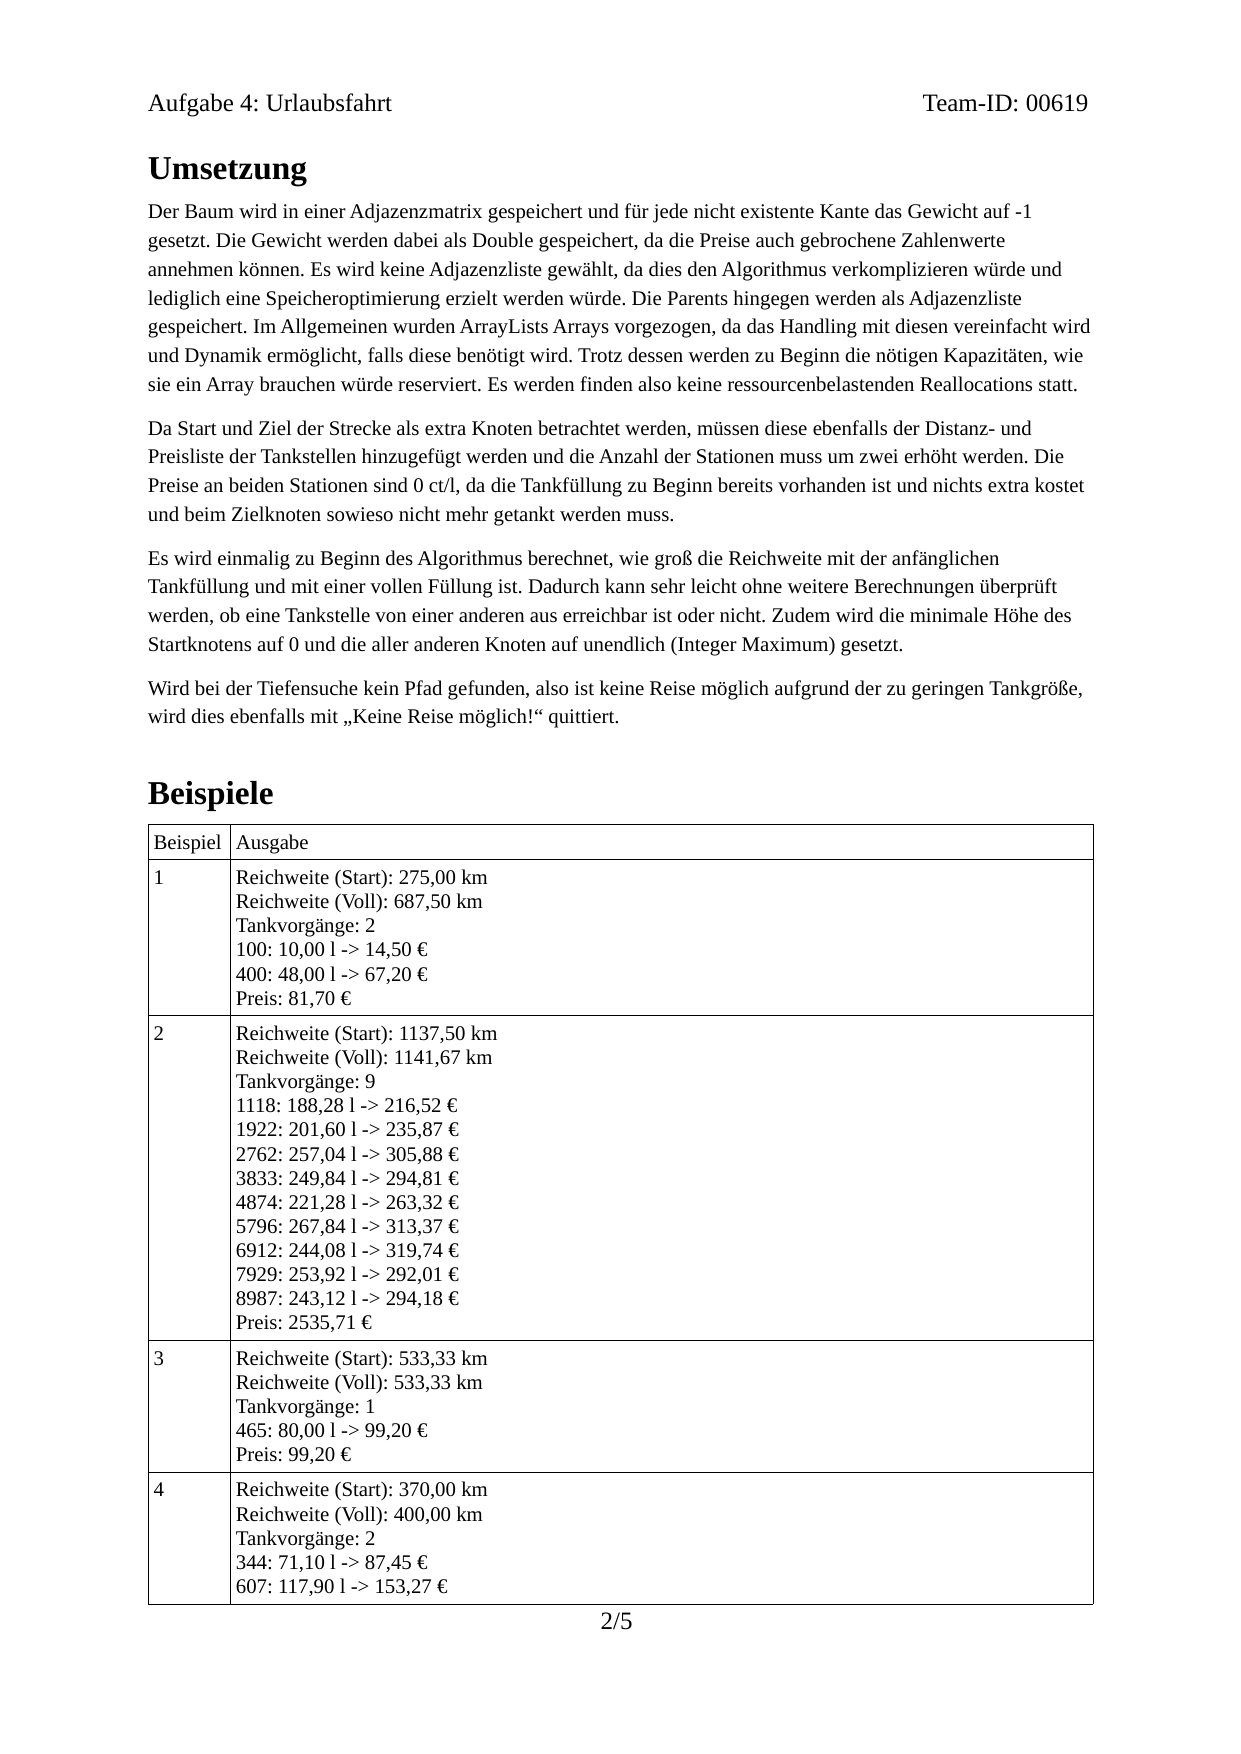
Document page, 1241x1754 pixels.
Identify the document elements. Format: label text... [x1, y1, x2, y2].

subtitle Beispiele [148, 773, 1093, 811]
text Es wird einmalig zu Beginn des Algorithmus berechnet, wie groß die Reichweite mit der anfänglichen Tankfüllung und mit einer vollen Füllung ist. Dadurch kann sehr leicht ohne weitere Berechnungen überprüft werden, ob eine Tankstelle von einer anderen aus erreichbar ist oder nicht. Zudem wird die minimale Höhe des Startknotens auf 0 und die aller anderen Knoten auf unendlich (Integer Maximum) gesetzt. [148, 546, 1093, 656]
table_header Beispiel [149, 825, 230, 859]
table_cell 2 [149, 1016, 230, 1340]
table_cell 4 [149, 1473, 230, 1603]
subtitle Umsetzung [148, 148, 1093, 187]
text Da Start und Ziel der Strecke als extra Knoten betrachtet werden, müssen diese ebenfalls der Distanz- und Preisliste der Tankstellen hinzugefügt werden und die Anzahl der Stationen muss um zwei erhöht werden. Die Preise an beiden Stationen sind 0 ct/l, da die Tankfüllung zu Beginn bereits vorhanden ist und nichts extra kostet und beim Zielknoten sowieso nicht mehr getankt werden muss. [148, 416, 1093, 526]
table_cell Reichweite (Start): 1137,50 km Reichweite (Voll): 1141,67 km Tankvorgänge: 9 1118: 188,28 l -> 216,52 € 1922: 201,60 l -> 235,87 € 2762: 257,04 l -> 305,88 € 3833: 249,84 l -> 294,81 € 4874: 221,28 l -> 263,32 € 5796: 267,84 l -> 313,37 € 6912: 244,08 l -> 319,74 € 7929: 253,92 l -> 292,01 € 8987: 243,12 l -> 294,18 € Preis: 2535,71 € [231, 1016, 1093, 1340]
table_cell Reichweite (Start): 370,00 km Reichweite (Voll): 400,00 km Tankvorgänge: 2 344: 71,10 l -> 87,45 € 607: 117,90 l -> 153,27 € [231, 1473, 1093, 1603]
table_cell 3 [149, 1341, 230, 1472]
table_cell Reichweite (Start): 275,00 km Reichweite (Voll): 687,50 km Tankvorgänge: 2 100: 10,00 l -> 14,50 € 400: 48,00 l -> 67,20 € Preis: 81,70 € [231, 860, 1093, 1015]
table_cell 1 [149, 860, 230, 1015]
text Wird bei der Tiefensuche kein Pfad gefunden, also ist keine Reise möglich aufgrund der zu geringen Tankgröße, wird dies ebenfalls mit „Keine Reise möglich!“ quittiert. [148, 676, 1093, 728]
table_cell Reichweite (Start): 533,33 km Reichweite (Voll): 533,33 km Tankvorgänge: 1 465: 80,00 l -> 99,20 € Preis: 99,20 € [231, 1341, 1093, 1472]
table_header Ausgabe [231, 825, 1093, 859]
text Der Baum wird in einer Adjazenzmatrix gespeichert und für jede nicht existente Kante das Gewicht auf -1 gesetzt. Die Gewicht werden dabei als Double gespeichert, da die Preise auch gebrochene Zahlenwerte annehmen können. Es wird keine Adjazenzliste gewählt, da dies den Algorithmus verkomplizieren würde und lediglich eine Speicheroptimierung erzielt werden würde. Die Parents hingegen werden als Adjazenzliste gespeichert. Im Allgemeinen wurden ArrayLists Arrays vorgezogen, da das Handling mit diesen vereinfacht wird und Dynamik ermöglicht, falls diese benötigt wird. Trotz dessen werden zu Beginn die nötigen Kapazitäten, wie sie ein Array brauchen würde reserviert. Es werden finden also keine ressourcenbelastenden Reallocations statt. [148, 199, 1093, 396]
